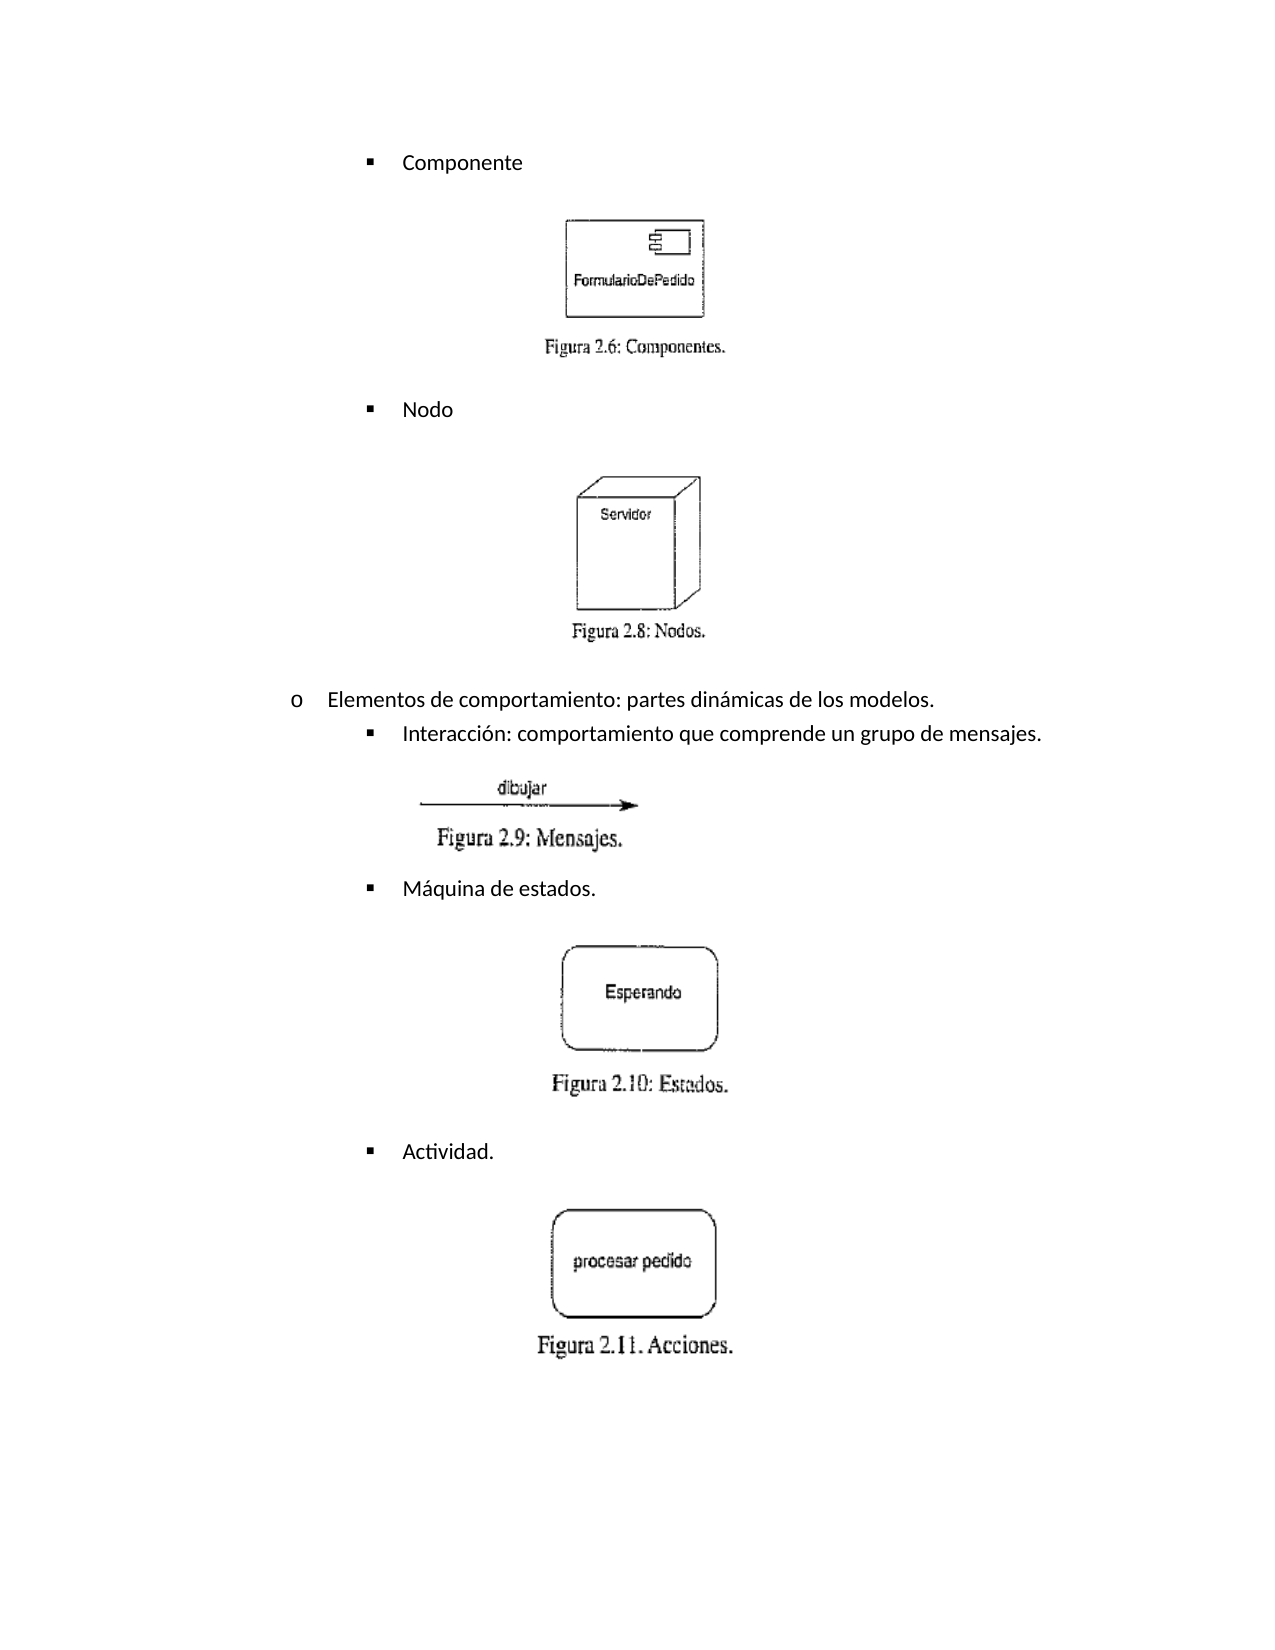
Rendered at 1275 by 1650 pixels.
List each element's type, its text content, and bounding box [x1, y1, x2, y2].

picture [518, 1190, 757, 1365]
list Elementos de comportamiento: partes dinámicas de los modelos. [290, 686, 1098, 715]
picture [402, 751, 664, 870]
list Componente [365, 148, 1098, 176]
list Nodo [365, 395, 1098, 423]
list Actividad. [365, 1137, 1098, 1165]
picture [531, 200, 744, 370]
picture [547, 447, 729, 661]
list Máquina de estados. [365, 874, 1098, 902]
list Interacción: comportamiento que comprende un grupo de mensajes. [365, 719, 1098, 870]
picture [533, 927, 742, 1112]
